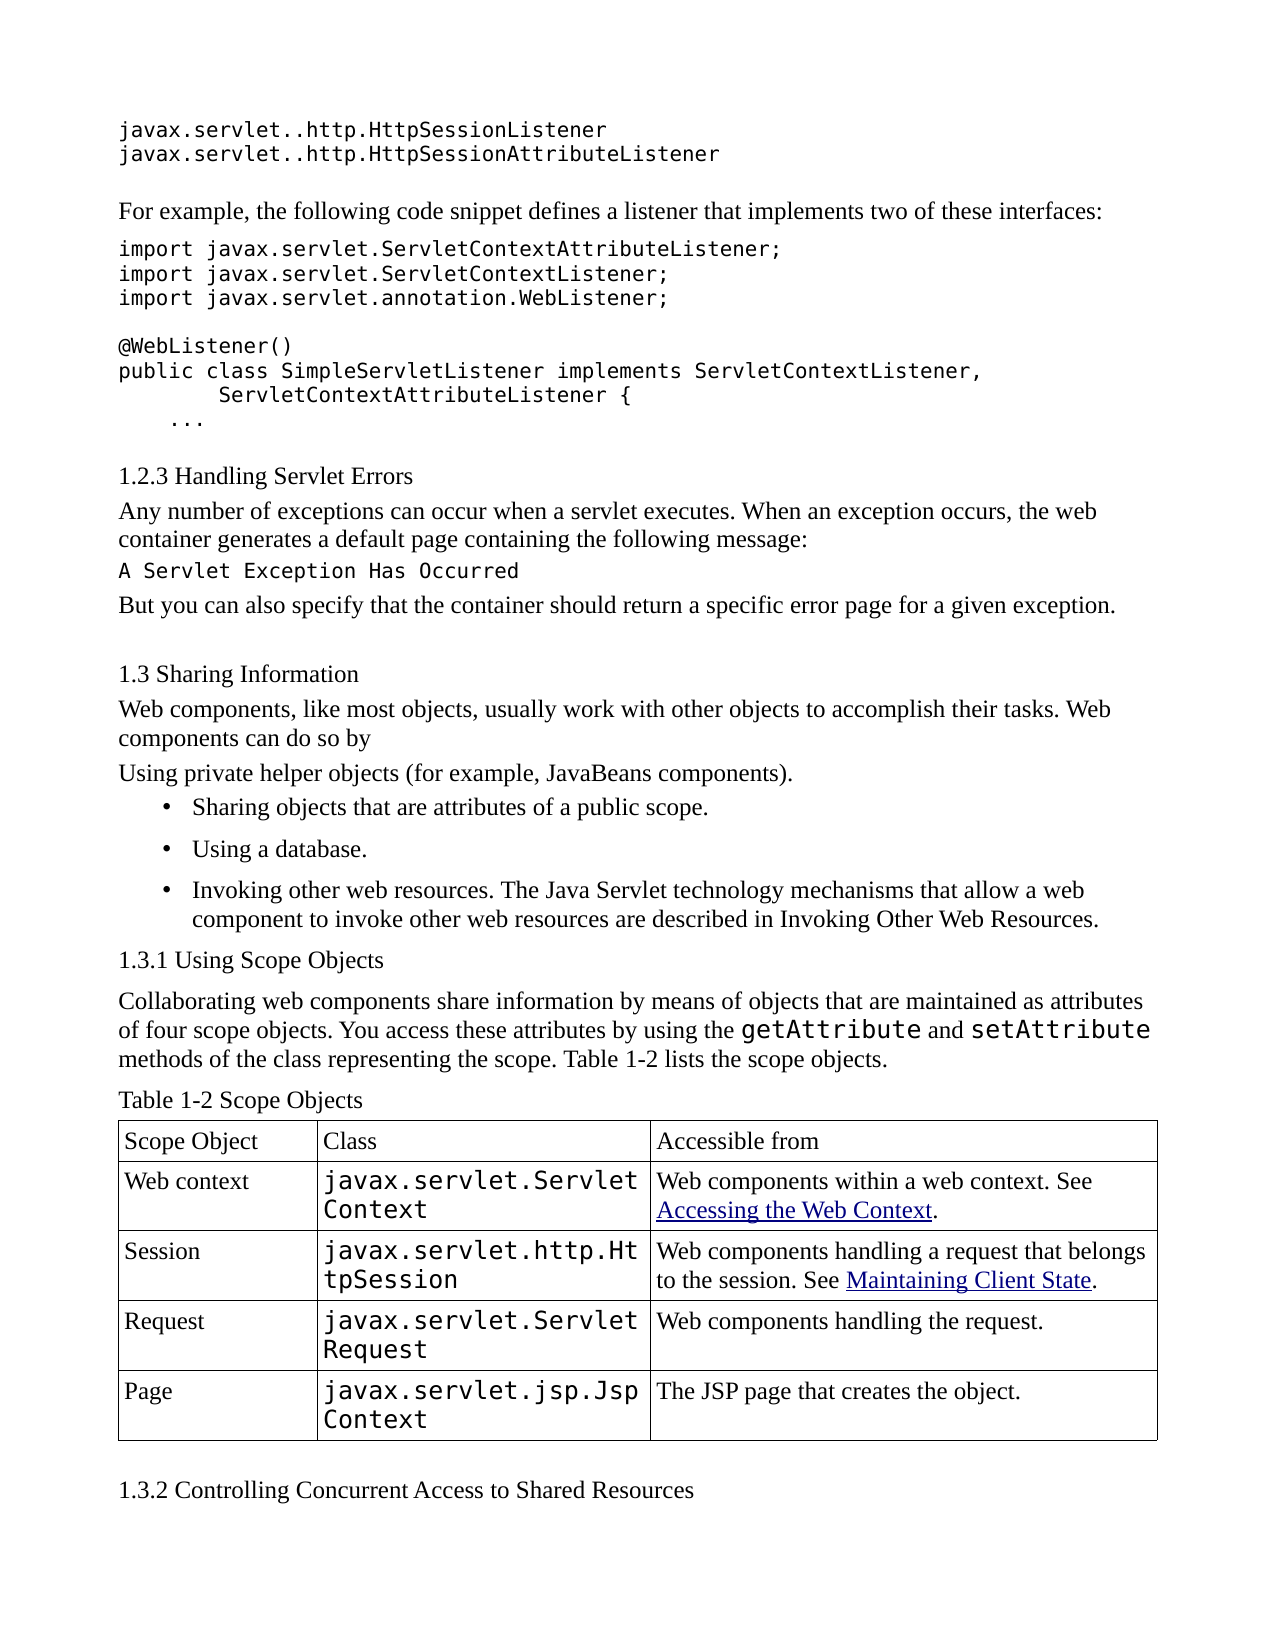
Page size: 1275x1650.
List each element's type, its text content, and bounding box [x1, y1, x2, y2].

table_header Accessible from [651, 1121, 1157, 1161]
text Table 1-2 Scope Objects [118, 1085, 1157, 1114]
list Sharing objects that are attributes of a public scope. [162, 792, 1157, 821]
text ServletContextAttributeListener { [118, 383, 1157, 407]
table_cell Request [119, 1301, 317, 1370]
text @WebListener() [118, 334, 1157, 359]
text public class SimpleServletListener implements ServletContextListener, [118, 359, 1157, 383]
table_cell The JSP page that creates the object. [651, 1371, 1157, 1440]
table_cell javax.servlet.ServletRequest [318, 1301, 650, 1370]
text 1.2.3 Handling Servlet Errors [118, 461, 1157, 490]
table_cell Web components handling a request that belongs to the session. See Maintaining Client State. [651, 1231, 1157, 1300]
text ... [118, 407, 1157, 432]
text Collaborating web components share information by means of objects that are maintained as attributes of four scope objects. You access these attributes by using the getAttribute and setAttribute methods of the class representing the scope. Table 1-2 lists the scope objects. [118, 986, 1157, 1073]
text 1.3.1 Using Scope Objects [118, 945, 1157, 974]
text For example, the following code snippet defines a listener that implements two of these interfaces: [118, 196, 1157, 225]
text 1.3.2 Controlling Concurrent Access to Shared Resources [118, 1475, 1157, 1504]
table_cell javax.servlet.ServletContext [318, 1162, 650, 1230]
table_header Scope Object [119, 1121, 317, 1161]
table_cell Web components within a web context. See Accessing the Web Context. [651, 1162, 1157, 1230]
text 1.3 Sharing Information [118, 659, 1157, 688]
table_header Class [318, 1121, 650, 1161]
text Using private helper objects (for example, JavaBeans components). [118, 758, 1157, 786]
table_cell Page [119, 1371, 317, 1440]
text But you can also specify that the container should return a specific error page for a given exception. [118, 590, 1157, 618]
table_cell javax.servlet.http.HttpSession [318, 1231, 650, 1300]
list Using a database. [162, 834, 1157, 862]
table_cell Web components handling the request. [651, 1301, 1157, 1370]
text import javax.servlet.ServletContextListener; [118, 262, 1157, 286]
text javax.servlet..http.HttpSessionAttributeListener [118, 142, 1157, 167]
text Any number of exceptions can occur when a servlet executes. When an exception occurs, the web container generates a default page containing the following message: [118, 496, 1157, 553]
text javax.servlet..http.HttpSessionListener [118, 118, 1157, 142]
table_cell Session [119, 1231, 317, 1300]
table_cell Web context [119, 1162, 317, 1230]
text A Servlet Exception Has Occurred [118, 559, 1157, 584]
table_cell javax.servlet.jsp.JspContext [318, 1371, 650, 1440]
text Web components, like most objects, usually work with other objects to accomplish their tasks. Web components can do so by [118, 694, 1157, 752]
text import javax.servlet.annotation.WebListener; [118, 286, 1157, 310]
text import javax.servlet.ServletContextAttributeListener; [118, 237, 1157, 262]
list Invoking other web resources. The Java Servlet technology mechanisms that allow a web component to invoke other web resources are described in Invoking Other Web Resources. [162, 875, 1157, 932]
